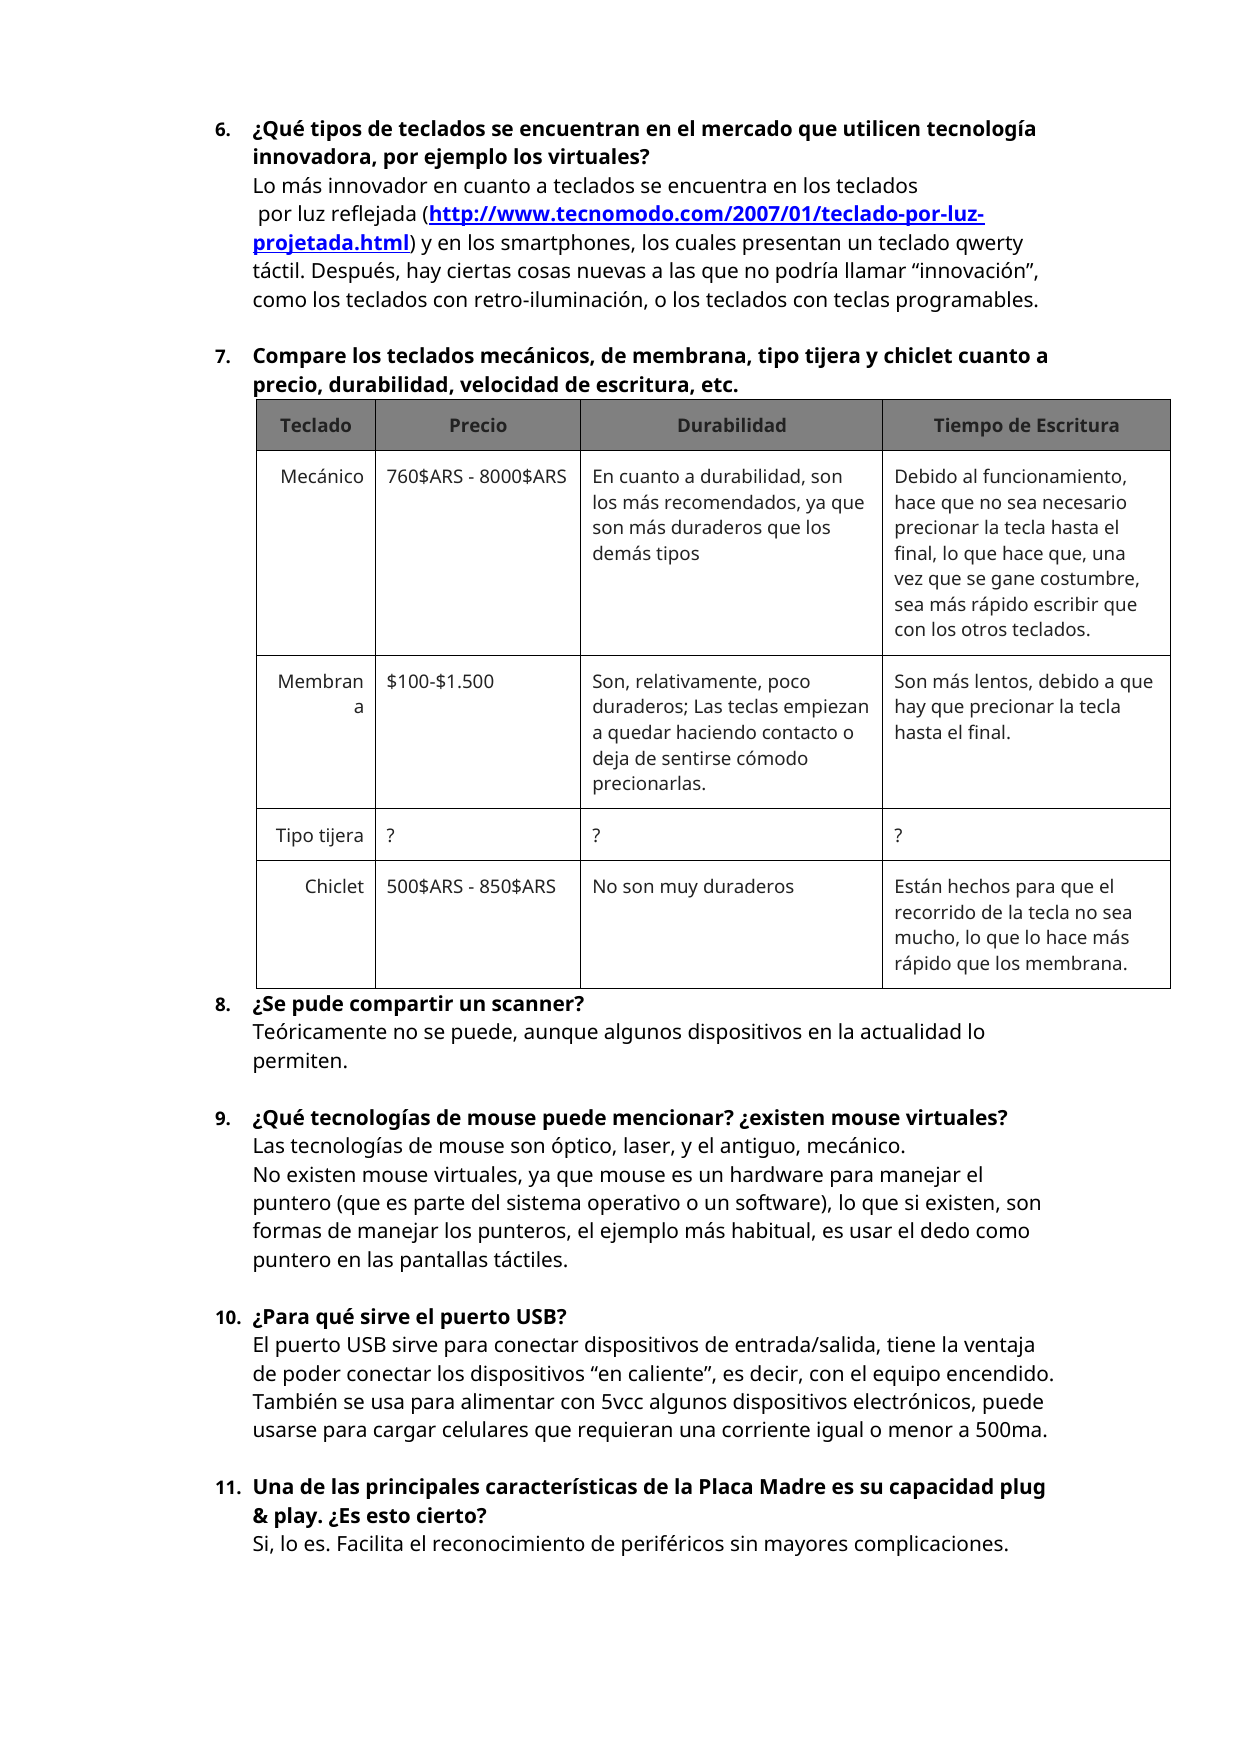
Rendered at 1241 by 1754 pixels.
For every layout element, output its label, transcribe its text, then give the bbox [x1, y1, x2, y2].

table_cell Mecánico [257, 451, 375, 655]
list ¿Para qué sirve el puerto USB? El puerto USB sirve para conectar dispositivos de entrada/salida, tiene la ventaja de poder conectar los dispositivos “en caliente”, es decir, con el equipo encendido. También se usa para alimentar con 5vcc algunos dispositivos electrónicos, puede usarse para cargar celulares que requieran una corriente igual o menor a 500ma. [215, 1302, 1063, 1472]
list ¿Se pude compartir un scanner? Teóricamente no se puede, aunque algunos dispositivos en la actualidad lo permiten. [215, 989, 1063, 1103]
table_cell Debido al funcionamiento, hace que no sea necesario precionar la tecla hasta el final, lo que hace que, una vez que se gane costumbre, sea más rápido escribir que con los otros teclados. [883, 451, 1170, 655]
table_cell Son más lentos, debido a que hay que precionar la tecla hasta el final. [883, 656, 1170, 808]
table_cell ? [376, 809, 580, 860]
list ¿Qué tecnologías de mouse puede mencionar? ¿existen mouse virtuales? Las tecnologías de mouse son óptico, laser, y el antiguo, mecánico. No existen mouse virtuales, ya que mouse es un hardware para manejar el puntero (que es parte del sistema operativo o un software), lo que si existen, son formas de manejar los punteros, el ejemplo más habitual, es usar el dedo como puntero en las pantallas táctiles. [215, 1103, 1063, 1302]
table_cell Están hechos para que el recorrido de la tecla no sea mucho, lo que lo hace más rápido que los membrana. [883, 861, 1170, 988]
table_cell Membrana [257, 656, 375, 808]
table_cell 500$ARS - 850$ARS [376, 861, 580, 988]
table_cell 760$ARS - 8000$ARS [376, 451, 580, 655]
list ¿Qué tipos de teclados se encuentran en el mercado que utilicen tecnología innovadora, por ejemplo los virtuales? Lo más innovador en cuanto a teclados se encuentra en los teclados por luz reflejada (http://www.tecnomodo.com/2007/01/teclado-por-luz-projetada.html) y en los smartphones, los cuales presentan un teclado qwerty táctil. Después, hay ciertas cosas nuevas a las que no podría llamar “innovación”, como los teclados con retro-iluminación, o los teclados con teclas programables. [215, 114, 1063, 342]
list Compare los teclados mecánicos, de membrana, tipo tijera y chiclet cuanto a precio, durabilidad, velocidad de escritura, etc. [215, 342, 1063, 398]
list Una de las principales características de la Placa Madre es su capacidad plug & play. ¿Es esto cierto? Si, lo es. Facilita el reconocimiento de periféricos sin mayores complicaciones. [215, 1472, 1063, 1586]
table_header Durabilidad [581, 400, 882, 450]
table_cell $100-$1.500 [376, 656, 580, 808]
table_cell Son, relativamente, poco duraderos; Las teclas empiezan a quedar haciendo contacto o deja de sentirse cómodo precionarlas. [581, 656, 882, 808]
table_header Teclado [257, 400, 375, 450]
table_cell ? [581, 809, 882, 860]
table_cell ? [883, 809, 1170, 860]
table_header Precio [376, 400, 580, 450]
table_cell Tipo tijera [257, 809, 375, 860]
table_cell No son muy duraderos [581, 861, 882, 988]
table_cell Chiclet [257, 861, 375, 988]
table_header Tiempo de Escritura [883, 400, 1170, 450]
table_cell En cuanto a durabilidad, son los más recomendados, ya que son más duraderos que los demás tipos [581, 451, 882, 655]
